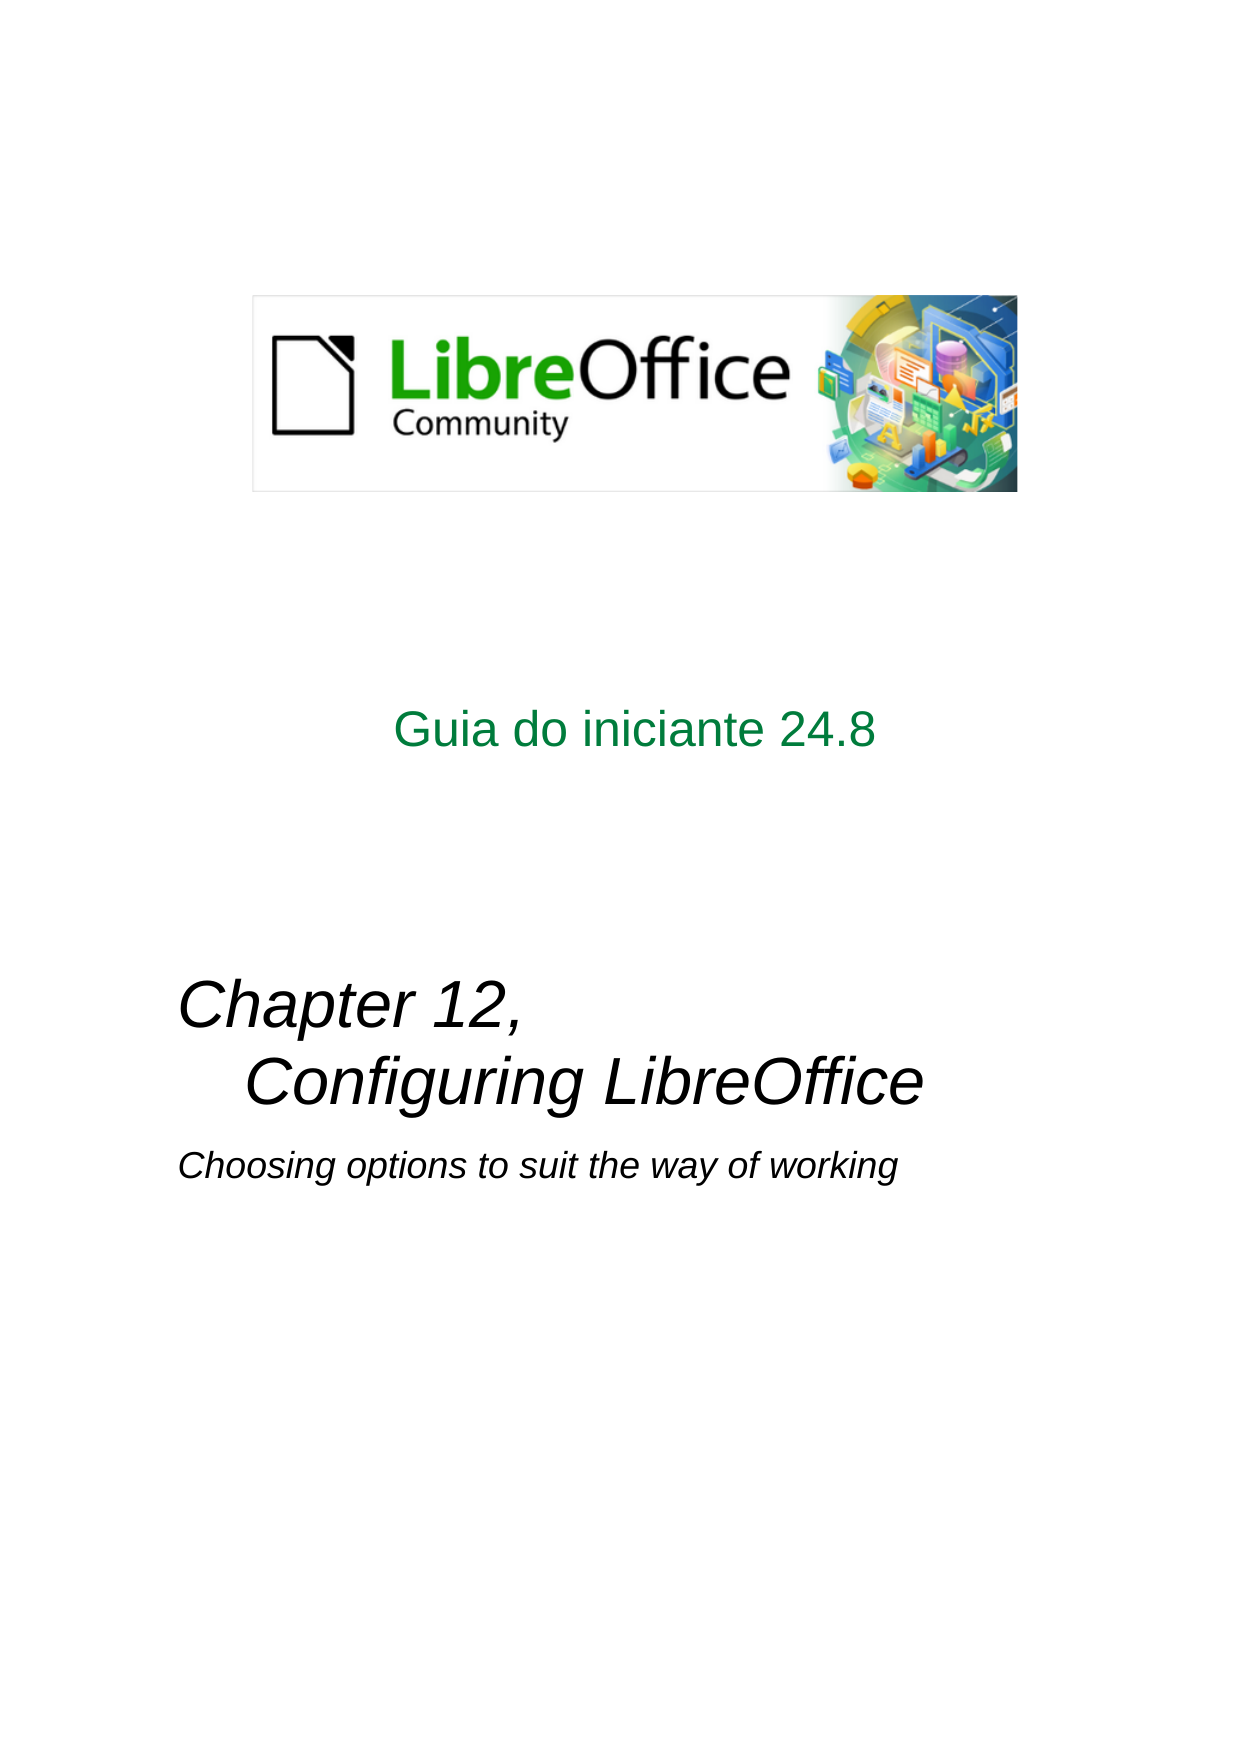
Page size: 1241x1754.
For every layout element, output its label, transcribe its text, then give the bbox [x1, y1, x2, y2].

picture [252, 295, 1018, 492]
subtitle Choosing options to suit the way of working [177, 1143, 1093, 1187]
title Chapter 12, Configuring LibreOffice [177, 965, 1093, 1119]
text Guia do iniciante 24.8 [177, 699, 1093, 757]
